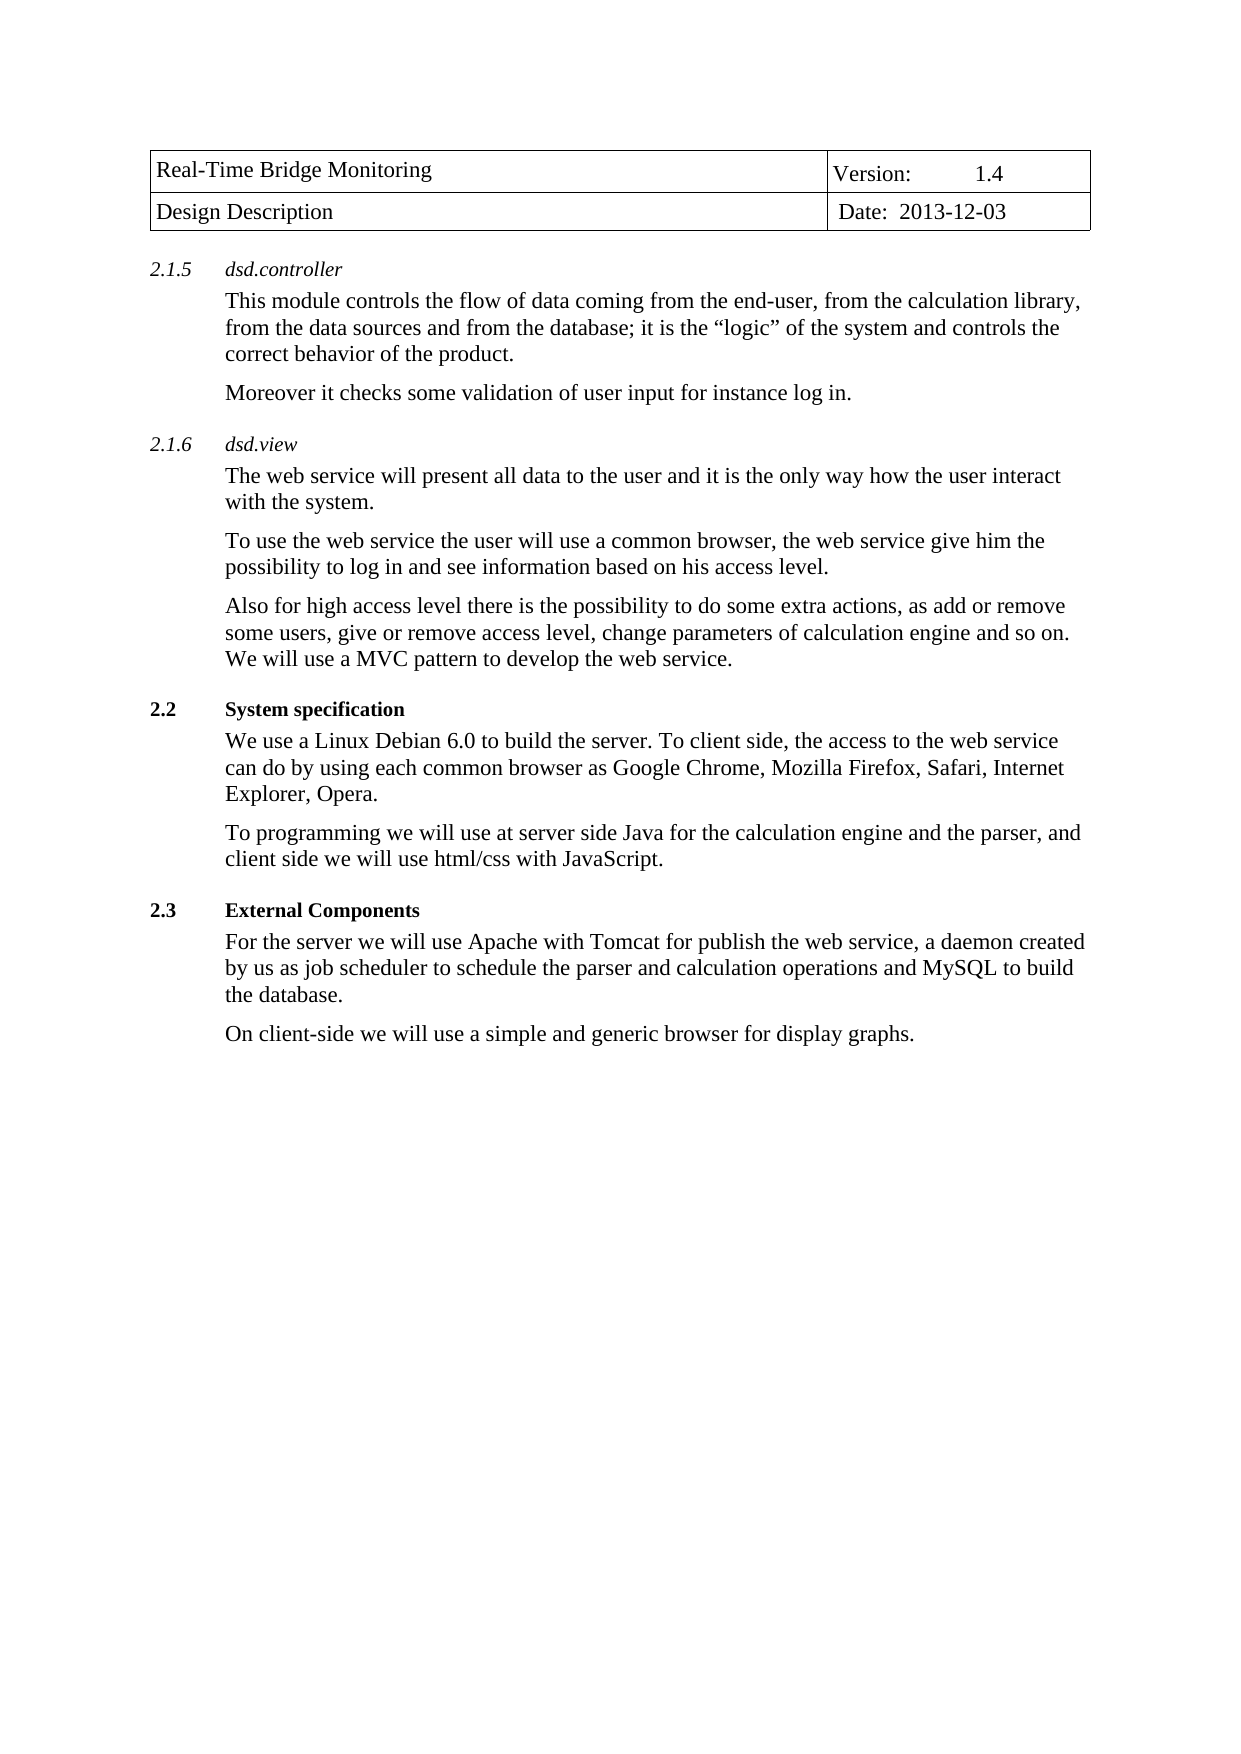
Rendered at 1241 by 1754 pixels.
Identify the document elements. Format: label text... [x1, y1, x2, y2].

subtitle dsd.controller [150, 256, 1090, 281]
text Also for high access level there is the possibility to do some extra actions, as add or remove some users, give or remove access level, change parameters of calculation engine and so on. We will use a MVC pattern to develop the web service. [225, 592, 1090, 671]
text To use the web service the user will use a common browser, the web service give him the possibility to log in and see information based on his access level. [225, 527, 1090, 580]
text This module controls the flow of data coming from the end-user, from the calculation library, from the data sources and from the database; it is the “logic” of the system and controls the correct behavior of the product. [225, 288, 1090, 367]
text The web service will present all data to the user and it is the only way how the user interact with the system. [225, 462, 1090, 514]
subtitle dsd.view [150, 431, 1090, 456]
text On client-side we will use a simple and generic browser for display graphs. [225, 1019, 1090, 1046]
text To programming we will use at server side Java for the calculation engine and the parser, and client side we will use html/css with JavaScript. [225, 819, 1090, 872]
subtitle System specification [150, 696, 1090, 721]
text For the server we will use Apache with Tomcat for publish the web service, a daemon created by us as job scheduler to schedule the parser and calculation operations and MySQL to build the database. [225, 928, 1090, 1007]
text We use a Linux Debian 6.0 to build the server. To client side, the access to the web service can do by using each common browser as Google Chrome, Mozilla Firefox, Safari, Internet Explorer, Opera. [225, 727, 1090, 807]
subtitle External Components [150, 897, 1090, 922]
text Moreover it checks some validation of user input for instance log in. [225, 379, 1090, 406]
